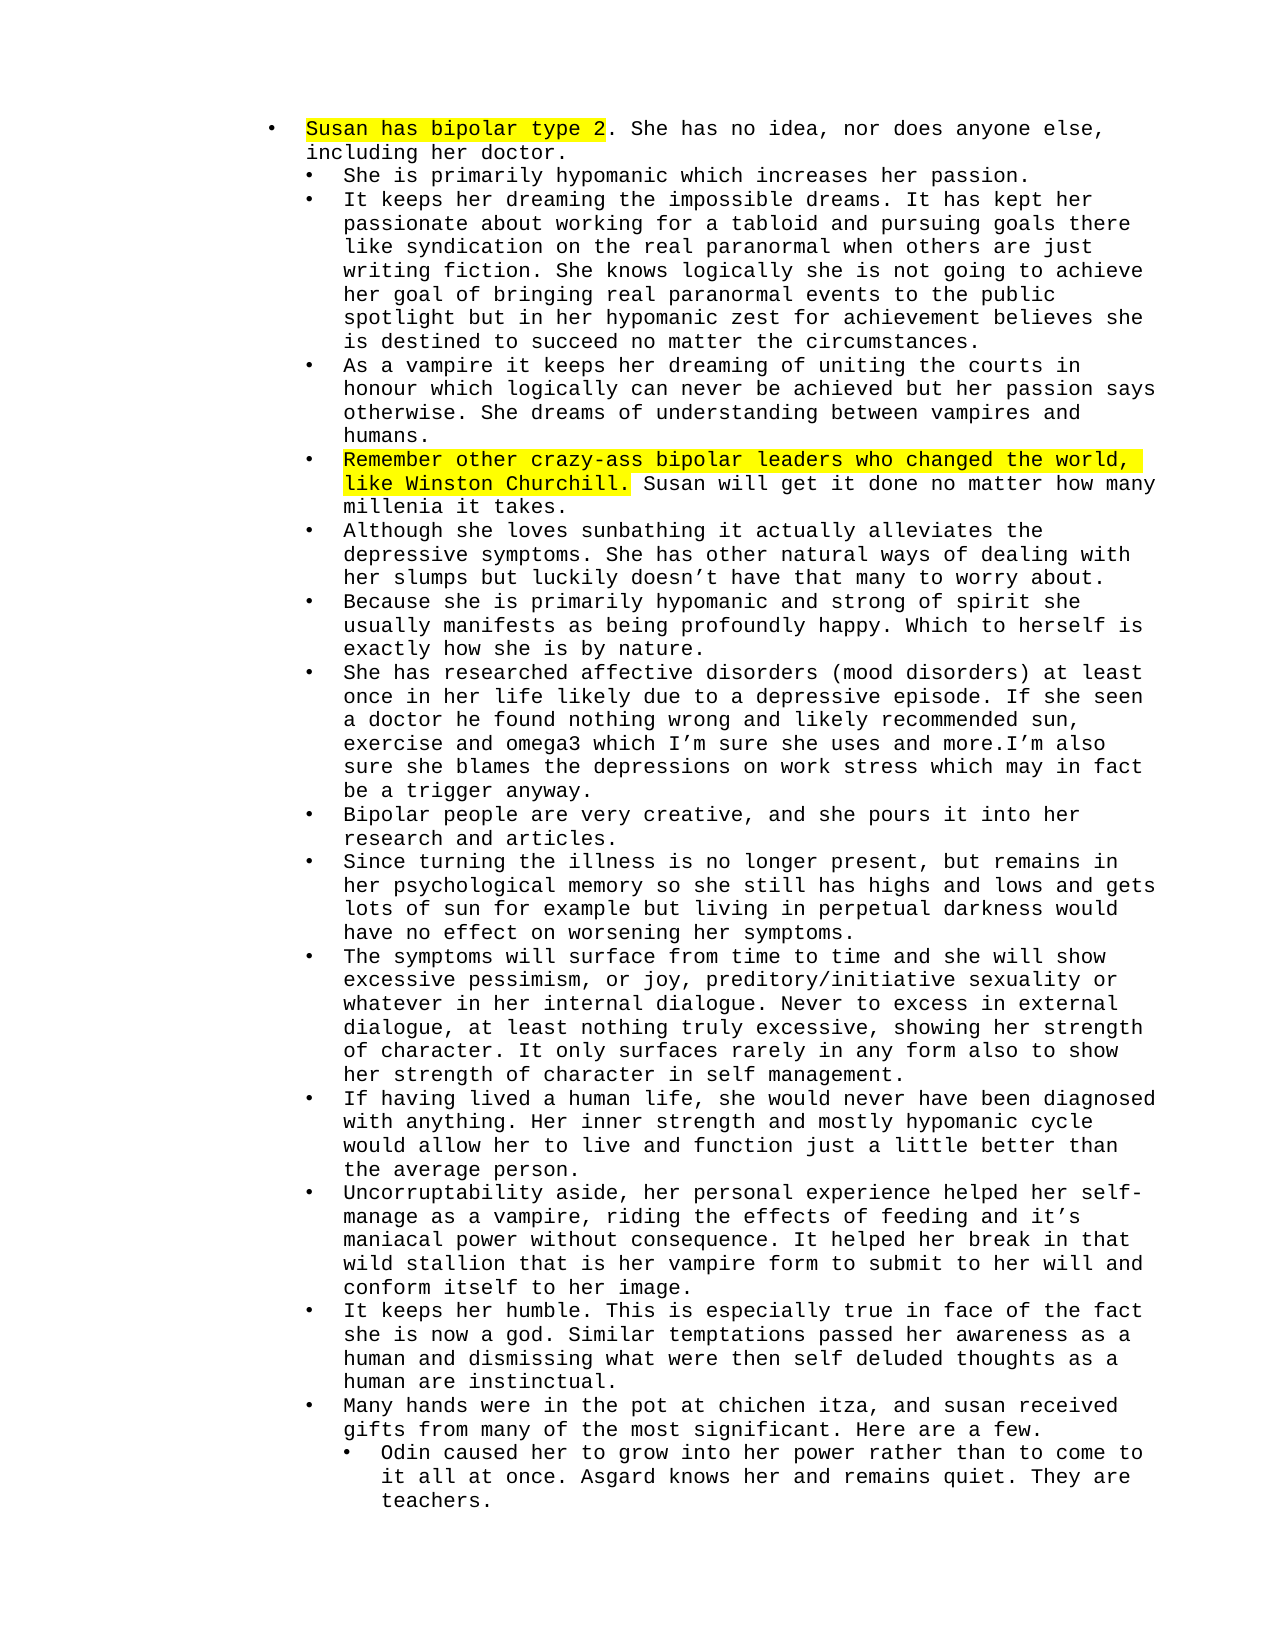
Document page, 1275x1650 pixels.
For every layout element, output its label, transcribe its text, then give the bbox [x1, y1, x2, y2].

list Since turning the illness is no longer present, but remains in her psychological memory so she still has highs and lows and gets lots of sun for example but living in perpetual darkness would have no effect on worsening her symptoms. [306, 851, 1157, 946]
list Odin caused her to grow into her power rather than to come to it all at once. Asgard knows her and remains quiet. They are teachers. [343, 1442, 1157, 1513]
list Many hands were in the pot at chichen itza, and susan received gifts from many of the most significant. Here are a few. [306, 1395, 1157, 1442]
list As a vampire it keeps her dreaming of uniting the courts in honour which logically can never be achieved but her passion says otherwise. She dreams of understanding between vampires and humans. [306, 354, 1157, 449]
list Although she loves sunbathing it actually alleviates the depressive symptoms. She has other natural ways of dealing with her slumps but luckily doesn’t have that many to worry about. [306, 520, 1157, 591]
list Remember other crazy-ass bipolar leaders who changed the world, like Winston Churchill. Susan will get it done no matter how many millenia it takes. [306, 449, 1157, 520]
list Because she is primarily hypomanic and strong of spirit she usually manifests as being profoundly happy. Which to herself is exactly how she is by nature. [306, 591, 1157, 662]
list If having lived a human life, she would never have been diagnosed with anything. Her inner strength and mostly hypomanic cycle would allow her to live and function just a little better than the average person. [306, 1088, 1157, 1182]
list Bipolar people are very creative, and she pours it into her research and articles. [306, 804, 1157, 851]
list She has researched affective disorders (mood disorders) at least once in her life likely due to a depressive episode. If she seen a doctor he found nothing wrong and likely recommended sun, exercise and omega3 which I’m sure she uses and more.I’m also sure she blames the depressions on work stress which may in fact be a trigger anyway. [306, 662, 1157, 804]
list Uncorruptability aside, her personal experience helped her self-manage as a vampire, riding the effects of feeding and it’s maniacal power without consequence. It helped her break in that wild stallion that is her vampire form to submit to her will and conform itself to her image. [306, 1182, 1157, 1300]
list It keeps her humble. This is especially true in face of the fact she is now a god. Similar temptations passed her awareness as a human and dismissing what were then self deluded thoughts as a human are instinctual. [306, 1300, 1157, 1395]
list She is primarily hypomanic which increases her passion. [306, 165, 1157, 189]
list Susan has bipolar type 2. She has no idea, nor does anyone else, including her doctor. [268, 118, 1157, 165]
list The symptoms will surface from time to time and she will show excessive pessimism, or joy, preditory/initiative sexuality or whatever in her internal dialogue. Never to excess in external dialogue, at least nothing truly excessive, showing her strength of character. It only surfaces rarely in any form also to show her strength of character in self management. [306, 946, 1157, 1088]
list It keeps her dreaming the impossible dreams. It has kept her passionate about working for a tabloid and pursuing goals there like syndication on the real paranormal when others are just writing fiction. She knows logically she is not going to achieve her goal of bringing real paranormal events to the public spotlight but in her hypomanic zest for achievement believes she is destined to succeed no matter the circumstances. [306, 189, 1157, 354]
